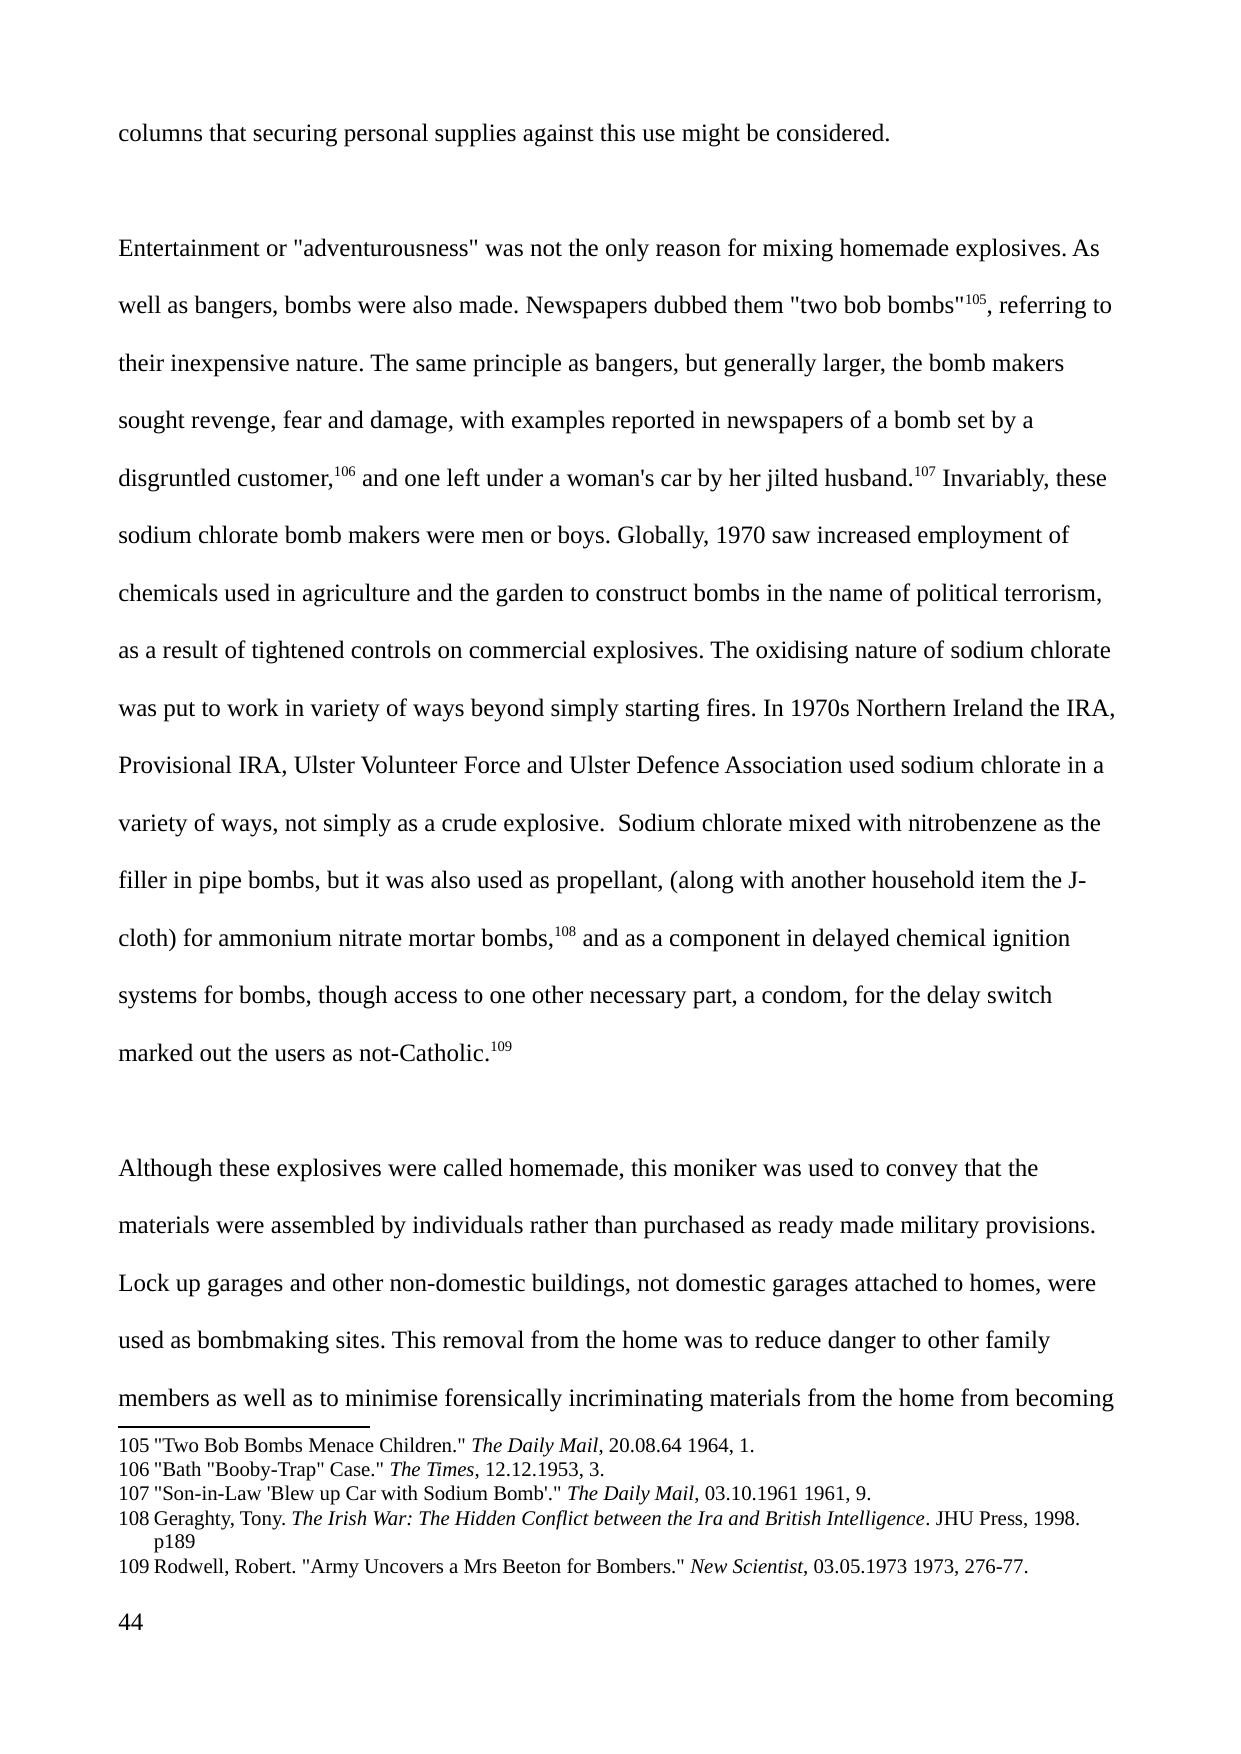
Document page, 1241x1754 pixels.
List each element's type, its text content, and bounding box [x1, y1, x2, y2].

text "Bath "Booby-Trap" Case." The Times, 12.12.1953, 3. [118, 1457, 1122, 1481]
text columns that securing personal supplies against this use might be considered. [118, 118, 1122, 147]
text Entertainment or "adventurousness" was not the only reason for mixing homemade explosives. As well as bangers, bombs were also made. Newspapers dubbed them "two bob bombs", referring to their inexpensive nature. The same principle as bangers, but generally larger, the bomb makers sought revenge, fear and damage, with examples reported in newspapers of a bomb set by a disgruntled customer, and one left under a woman's car by her jilted husband. Invariably, these sodium chlorate bomb makers were men or boys. Globally, 1970 saw increased employment of chemicals used in agriculture and the garden to construct bombs in the name of political terrorism, as a result of tightened controls on commercial explosives. The oxidising nature of sodium chlorate was put to work in variety of ways beyond simply starting fires. In 1970s Northern Ireland the IRA, Provisional IRA, Ulster Volunteer Force and Ulster Defence Association used sodium chlorate in a variety of ways, not simply as a crude explosive. Sodium chlorate mixed with nitrobenzene as the filler in pipe bombs, but it was also used as propellant, (along with another household item the J-cloth) for ammonium nitrate mortar bombs, and as a component in delayed chemical ignition systems for bombs, though access to one other necessary part, a condom, for the delay switch marked out the users as not-Catholic. [118, 233, 1122, 1067]
text Rodwell, Robert. "Army Uncovers a Mrs Beeton for Bombers." New Scientist, 03.05.1973 1973, 276-77. [118, 1553, 1122, 1578]
text Geraghty, Tony. The Irish War: The Hidden Conflict between the Ira and British Intelligence. JHU Press, 1998. p189 [118, 1505, 1122, 1553]
text "Two Bob Bombs Menace Children." The Daily Mail, 20.08.64 1964, 1. [118, 1433, 1122, 1457]
text Although these explosives were called homemade, this moniker was used to convey that the materials were assembled by individuals rather than purchased as ready made military provisions. Lock up garages and other non-domestic buildings, not domestic garages attached to homes, were used as bombmaking sites. This removal from the home was to reduce danger to other family members as well as to minimise forensically incriminating materials from the home from becoming [118, 1153, 1122, 1412]
text "Son-in-Law 'Blew up Car with Sodium Bomb'." The Daily Mail, 03.10.1961 1961, 9. [118, 1481, 1122, 1505]
